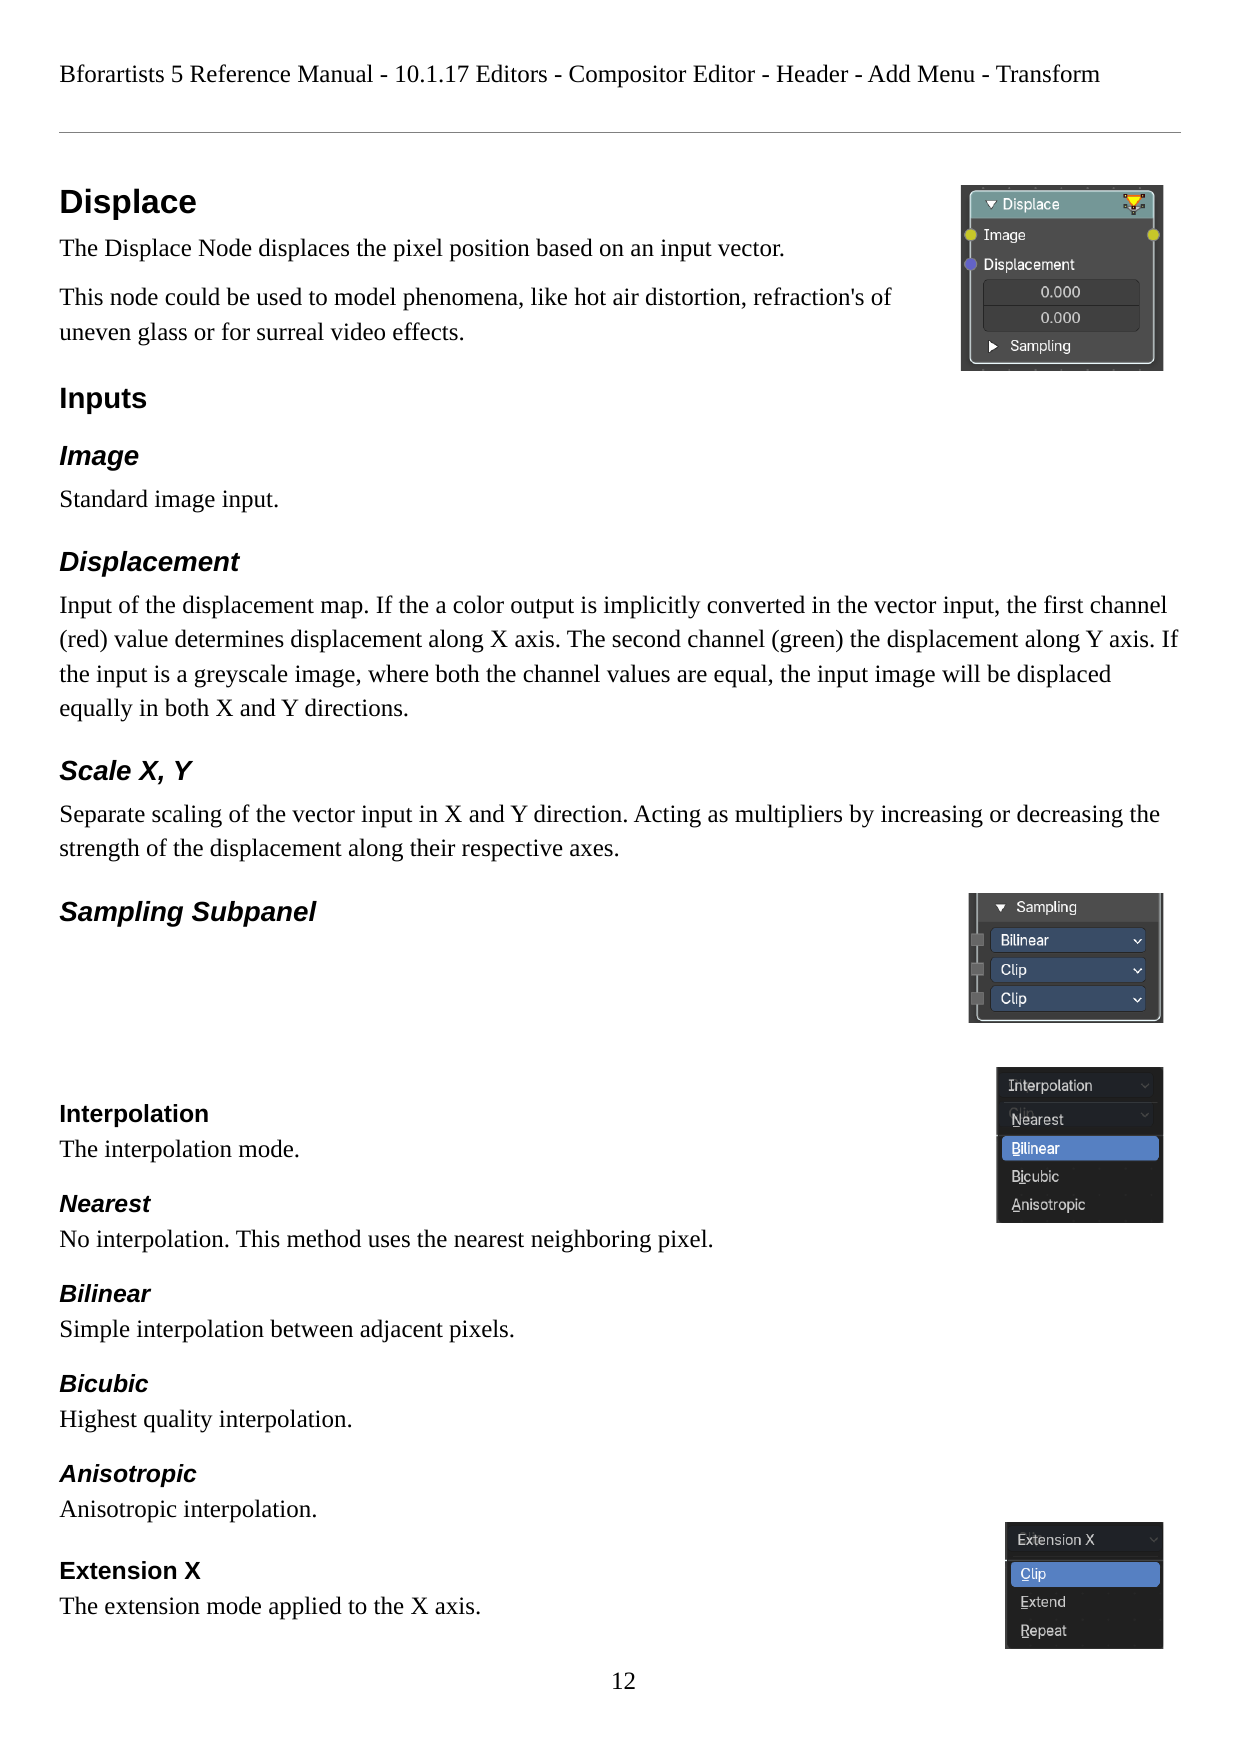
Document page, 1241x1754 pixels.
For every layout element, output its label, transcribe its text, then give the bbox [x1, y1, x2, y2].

text The extension mode applied to the X axis. [59, 1591, 1005, 1619]
text Anisotropic interpolation. [59, 1494, 1181, 1523]
text Input of the displacement map. If the a color output is implicitly converted in the vector input, the first channel (red) value determines displacement along X axis. The second channel (green) the displacement along Y axis. If the input is a greyscale image, where both the channel values are equal, the input image will be displaced equally in both X and Y directions. [59, 590, 1181, 722]
text No interpolation. This method uses the nearest neighboring pixel. [59, 1224, 1181, 1253]
subtitle Bilinear [59, 1279, 1181, 1308]
subtitle Displace [59, 182, 1181, 221]
text Separate scaling of the vector input in X and Y direction. Acting as multipliers by increasing or decreasing the strength of the displacement along their respective axes. [59, 799, 1181, 862]
text Standard image input. [59, 484, 1181, 512]
subtitle Displacement [59, 545, 1181, 577]
subtitle [1164, 895, 1181, 927]
text The interpolation mode. [59, 1134, 996, 1163]
subtitle Inputs [59, 381, 1181, 414]
subtitle Image [59, 439, 1181, 471]
subtitle Extension X [59, 1556, 1005, 1584]
subtitle Nearest [59, 1189, 996, 1218]
picture [996, 1067, 1164, 1223]
subtitle Bicubic [59, 1369, 1181, 1398]
picture [960, 185, 1164, 371]
subtitle [1164, 1189, 1181, 1218]
subtitle [1164, 1556, 1181, 1584]
subtitle [1164, 1099, 1181, 1128]
text The Displace Node displaces the pixel position based on an input vector. [59, 233, 960, 262]
subtitle Sampling Subpanel [59, 895, 968, 927]
text Simple interpolation between adjacent pixels. [59, 1314, 1181, 1343]
subtitle Anisotropic [59, 1459, 1181, 1488]
picture [968, 893, 1164, 1023]
text This node could be used to model phenomena, like hot air distortion, refraction's of uneven glass or for surreal video effects. [59, 282, 960, 346]
picture [1005, 1522, 1164, 1649]
subtitle Interpolation [59, 1099, 996, 1128]
text [1164, 1134, 1181, 1163]
text Highest quality interpolation. [59, 1404, 1181, 1433]
subtitle Scale X, Y [59, 755, 1181, 787]
